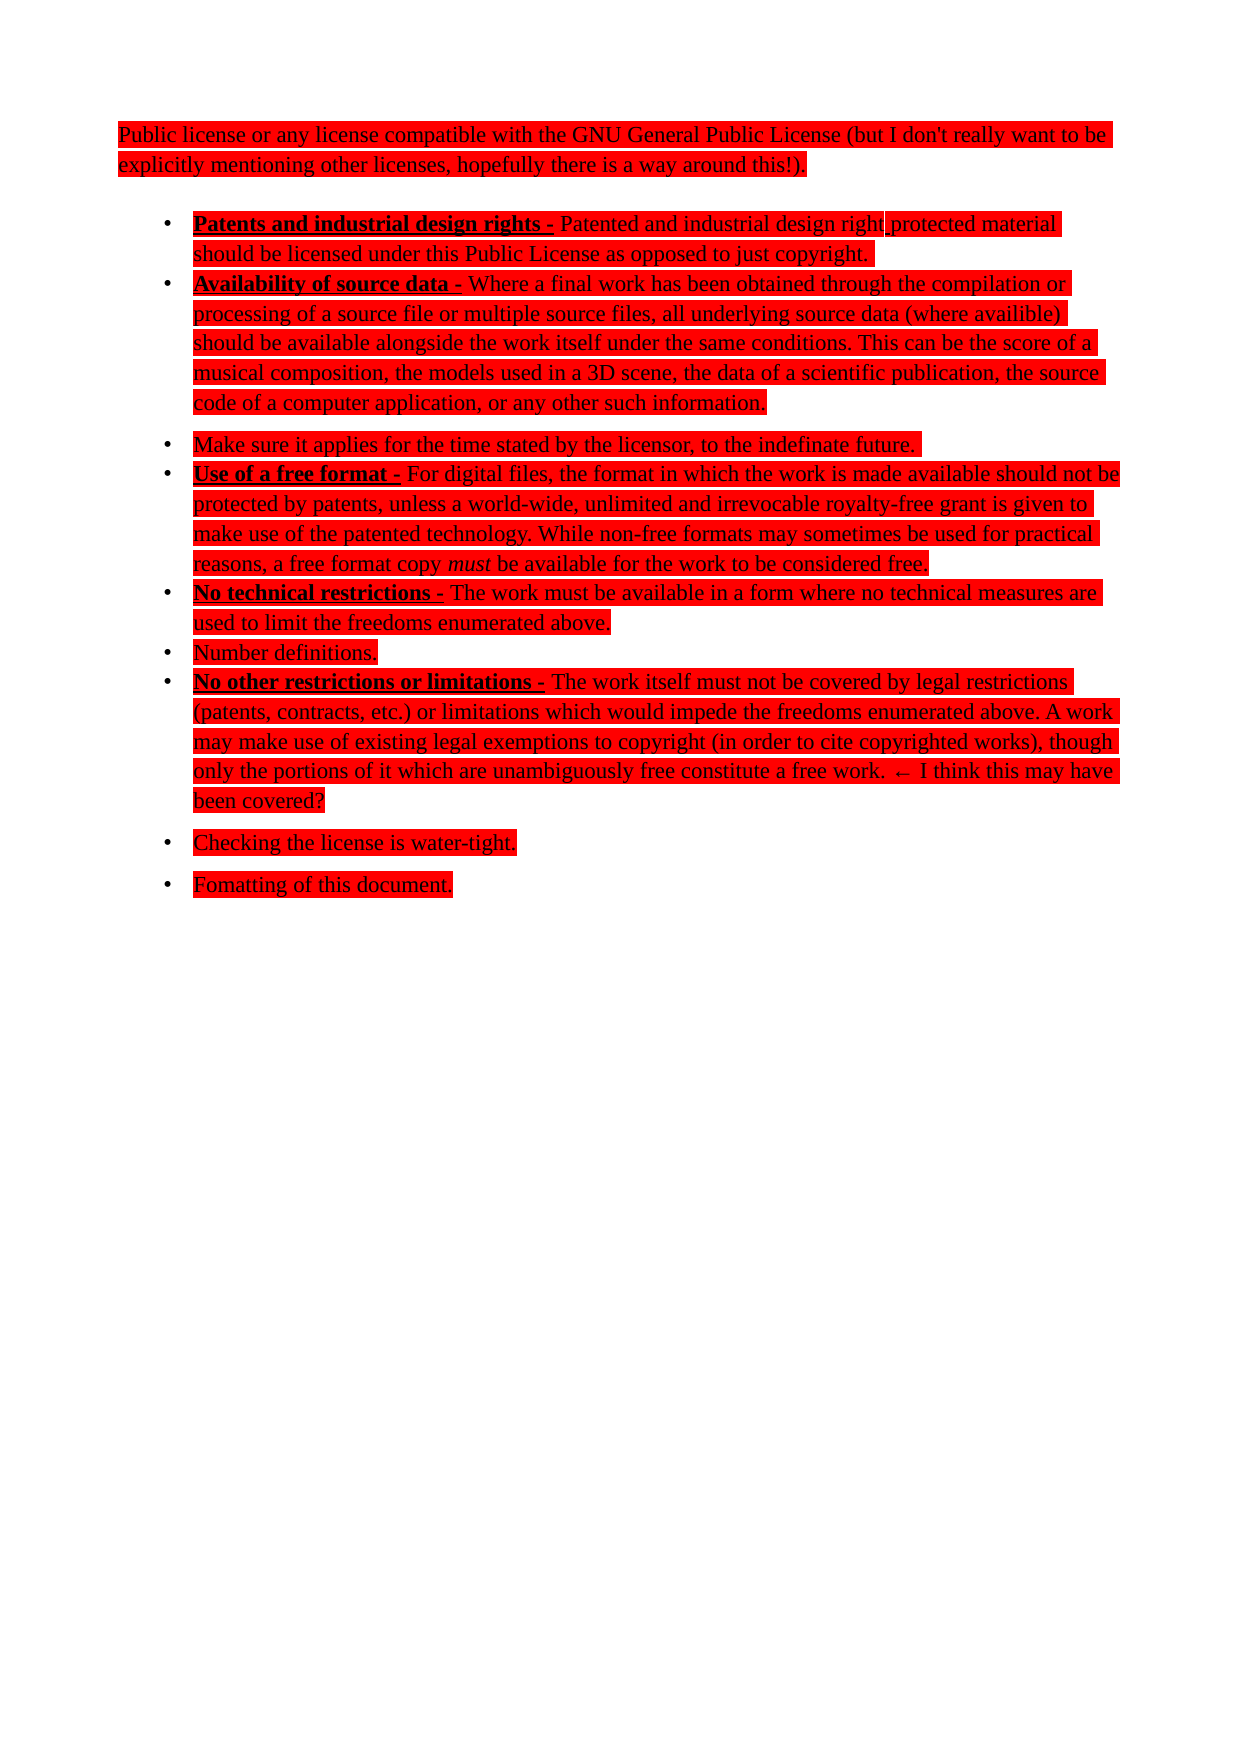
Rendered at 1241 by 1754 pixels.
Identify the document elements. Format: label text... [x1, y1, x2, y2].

list No technical restrictions - The work must be available in a form where no technical measures are used to limit the freedoms enumerated above. [164, 576, 1122, 635]
list Number definitions. [164, 635, 1122, 665]
list Checking the license is water-tight. [164, 826, 1122, 856]
list Availability of source data - Where a final work has been obtained through the compilation or processing of a source file or multiple source files, all underlying source data (where availible) should be available alongside the work itself under the same conditions. This can be the score of a musical composition, the models used in a 3D scene, the data of a scientific publication, the source code of a computer application, or any other such information. [164, 267, 1122, 415]
list Use of a free format - For digital files, the format in which the work is made available should not be protected by patents, unless a world-wide, unlimited and irrevocable royalty-free grant is given to make use of the patented technology. While non-free formats may sometimes be used for practical reasons, a free format copy must be available for the work to be considered free. [164, 457, 1122, 576]
text Public license or any license compatible with the GNU General Public License (but I don't really want to be explicitly mentioning other licenses, hopefully there is a way around this!). [118, 118, 1122, 177]
list No other restrictions or limitations - The work itself must not be covered by legal restrictions (patents, contracts, etc.) or limitations which would impede the freedoms enumerated above. A work may make use of existing legal exemptions to copyright (in order to cite copyrighted works), though only the portions of it which are unambiguously free constitute a free work. ← I think this may have been covered? [164, 665, 1122, 813]
list Fomatting of this document. [164, 868, 1122, 898]
list Make sure it applies for the time stated by the licensor, to the indefinate future. [164, 427, 1122, 457]
list Patents and industrial design rights - Patented and industrial design right protected material should be licensed under this Public License as opposed to just copyright. [164, 207, 1122, 267]
